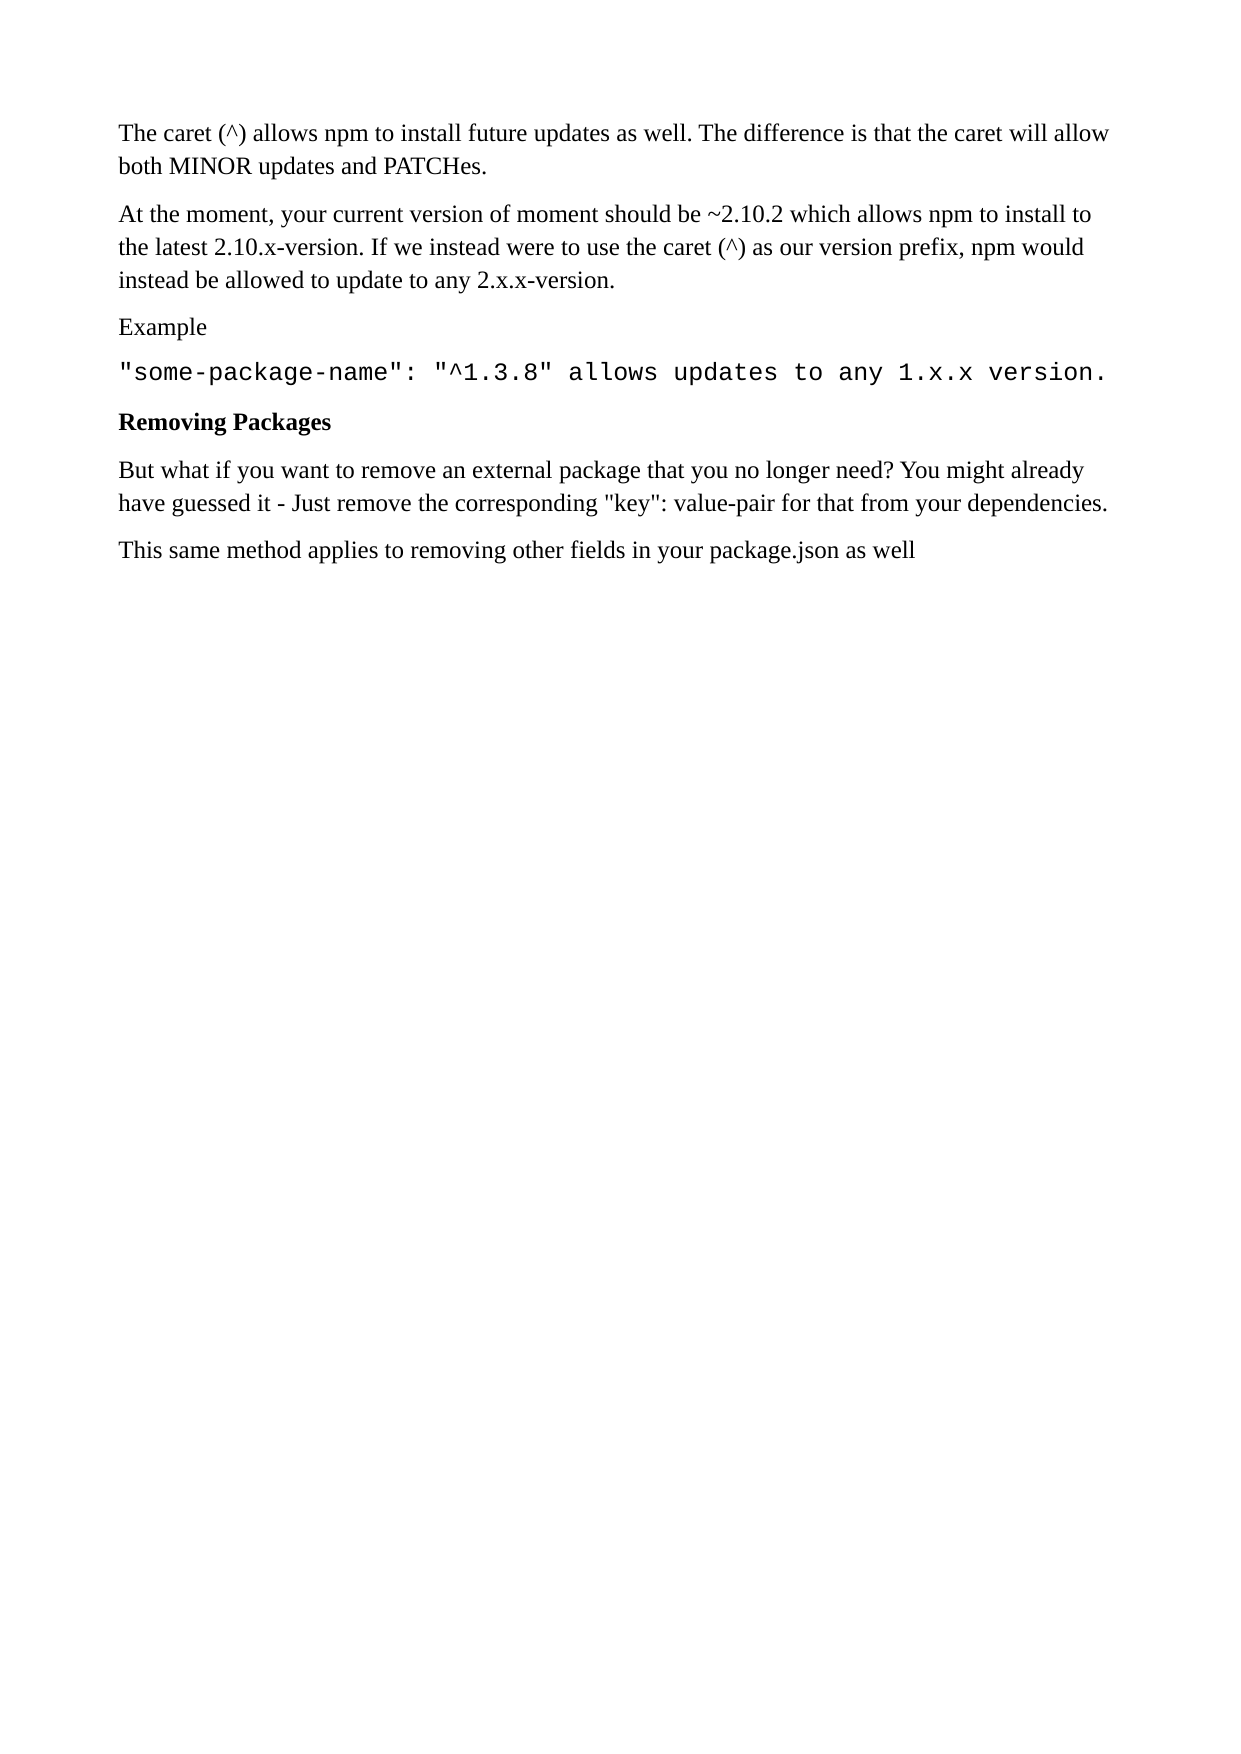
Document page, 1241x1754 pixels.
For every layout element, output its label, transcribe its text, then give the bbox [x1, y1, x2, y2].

text At the moment, your current version of moment should be ~2.10.2 which allows npm to install to the latest 2.10.x-version. If we instead were to use the caret (^) as our version prefix, npm would instead be allowed to update to any 2.x.x-version. [118, 199, 1122, 293]
text This same method applies to removing other fields in your package.json as well [118, 535, 1122, 564]
text The caret (^) allows npm to install future updates as well. The difference is that the caret will allow both MINOR updates and PATCHes. [118, 118, 1122, 180]
text "some-package-name": "^1.3.8" allows updates to any 1.x.x version. [118, 360, 1122, 388]
text Removing Packages [118, 407, 1122, 436]
text Example [118, 312, 1122, 341]
text But what if you want to remove an external package that you no longer need? You might already have guessed it - Just remove the corresponding "key": value-pair for that from your dependencies. [118, 455, 1122, 516]
